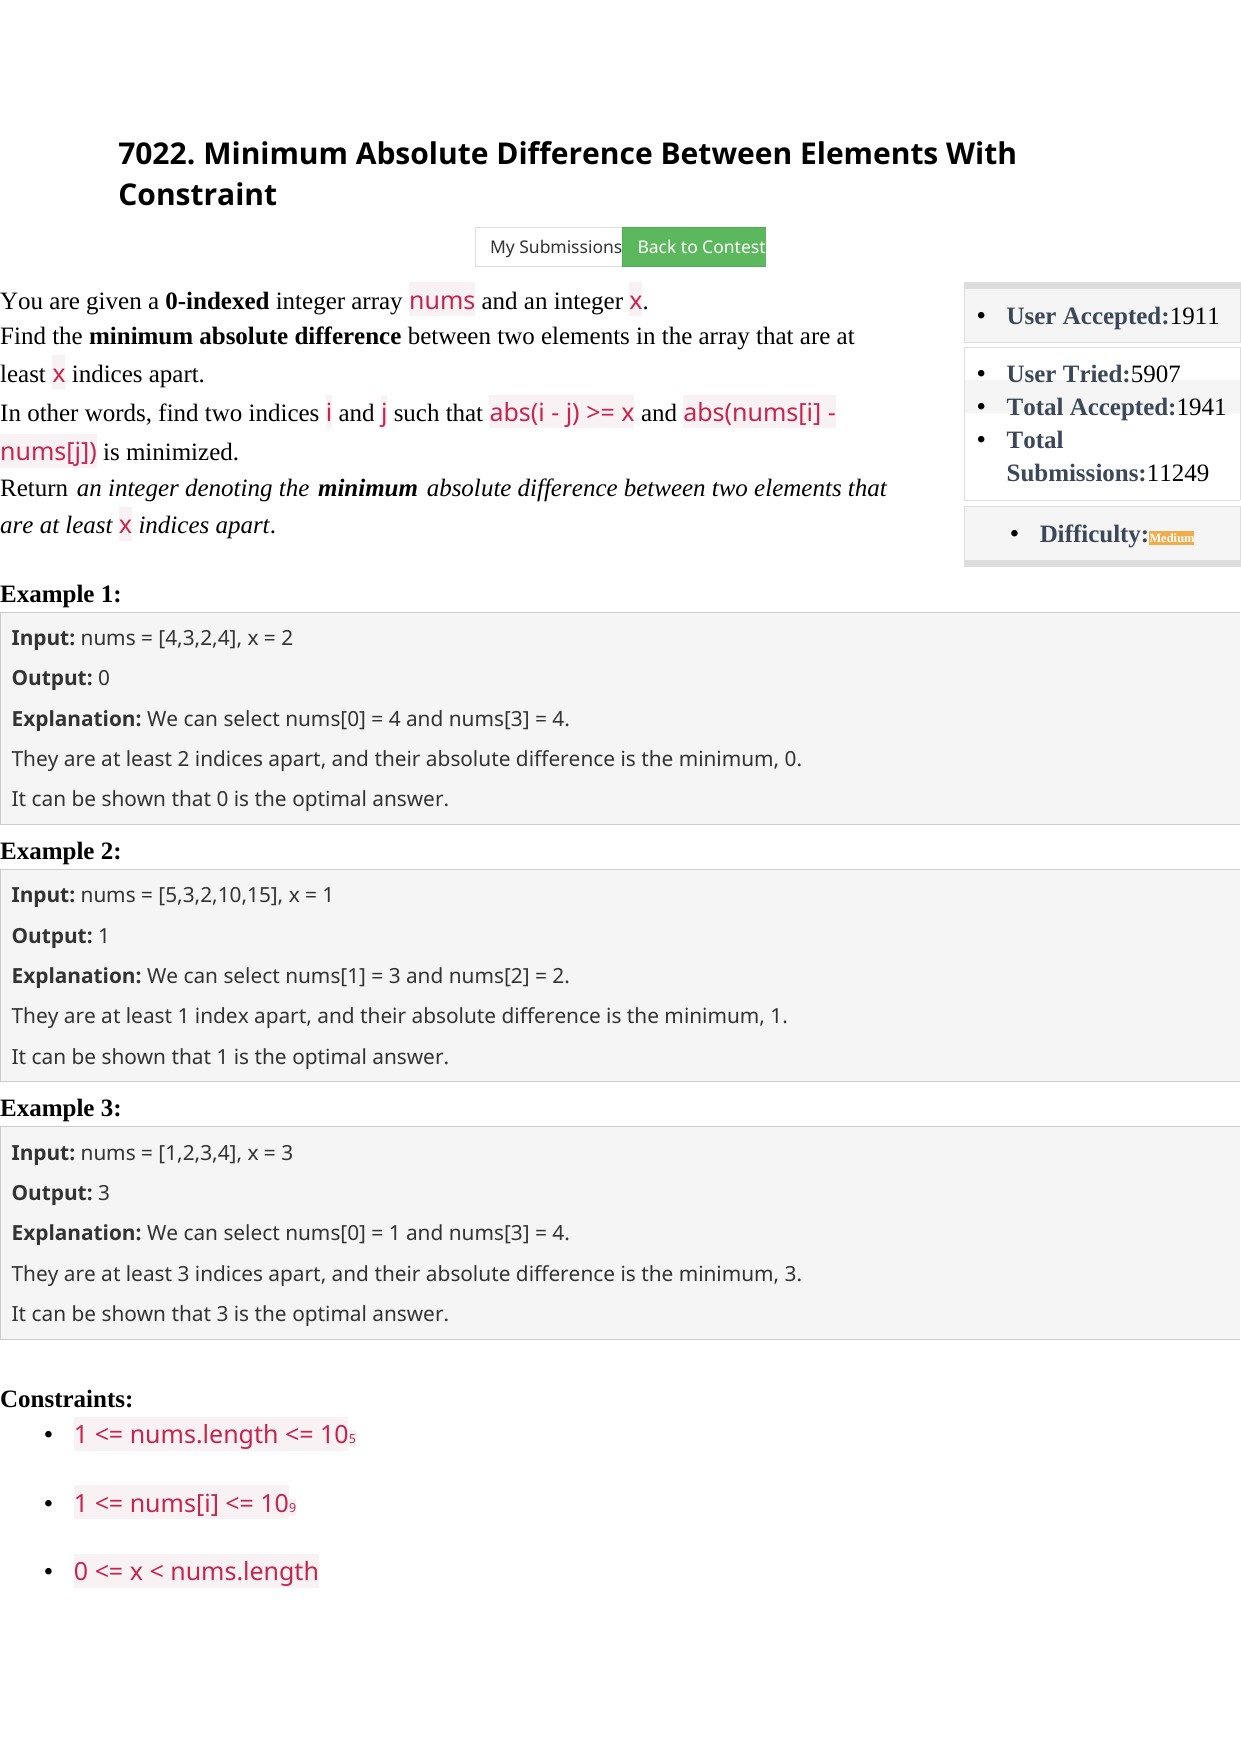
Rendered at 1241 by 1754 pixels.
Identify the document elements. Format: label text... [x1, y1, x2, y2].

subtitle 7022. Minimum Absolute Difference Between Elements With Constraint [118, 133, 1122, 214]
text Explanation: We can select nums[1] = 3 and nums[2] = 2. [1, 950, 1240, 989]
text Constraints: [0, 1384, 1240, 1412]
list Total Submissions:11249 [965, 413, 1240, 500]
list 1 <= nums.length <= 105 [44, 1417, 1240, 1451]
text Output: 3 [1, 1167, 1240, 1207]
text They are at least 1 index apart, and their absolute difference is the minimum, 1. [1, 990, 1240, 1030]
text Example 3: [0, 1093, 1240, 1122]
text They are at least 3 indices apart, and their absolute difference is the minimum, 3. [1, 1247, 1240, 1287]
list 1 <= nums[i] <= 109 [44, 1485, 1240, 1519]
text Output: 1 [1, 909, 1240, 949]
text It can be shown that 3 is the optimal answer. [1, 1288, 1240, 1339]
text It can be shown that 0 is the optimal answer. [1, 773, 1240, 824]
text Input: nums = [4,3,2,4], x = 2 [1, 613, 1240, 652]
text Find the minimum absolute difference between two elements in the array that are at least x indices apart. [0, 321, 920, 389]
text Output: 0 [1, 652, 1240, 692]
text You are given a 0-indexed integer array nums and an integer x. [0, 282, 1240, 567]
text My Submissions [476, 228, 622, 266]
list Total Accepted:1941 [965, 380, 1240, 413]
text Input: nums = [5,3,2,10,15], x = 1 [1, 870, 1240, 909]
list User Accepted:1911 [965, 289, 1240, 342]
list Difficulty:Medium [965, 507, 1240, 560]
text Explanation: We can select nums[0] = 4 and nums[3] = 4. [1, 692, 1240, 732]
list User Tried:5907 [965, 348, 1240, 380]
text Return an integer denoting the minimum absolute difference between two elements that are at least x indices apart. [0, 473, 920, 541]
text It can be shown that 1 is the optimal answer. [1, 1030, 1240, 1081]
text Example 2: [0, 836, 1240, 865]
text Explanation: We can select nums[0] = 1 and nums[3] = 4. [1, 1207, 1240, 1247]
list 0 <= x < nums.length [44, 1554, 1240, 1588]
text [118, 227, 475, 266]
text They are at least 2 indices apart, and their absolute difference is the minimum, 0. [1, 733, 1240, 773]
text In other words, find two indices i and j such that abs(i - j) >= x and abs(nums[i] - nums[j]) is minimized. [0, 394, 920, 468]
text Input: nums = [1,2,3,4], x = 3 [1, 1127, 1240, 1166]
text Back to Contest [623, 227, 1122, 266]
text Example 1: [0, 579, 1240, 608]
